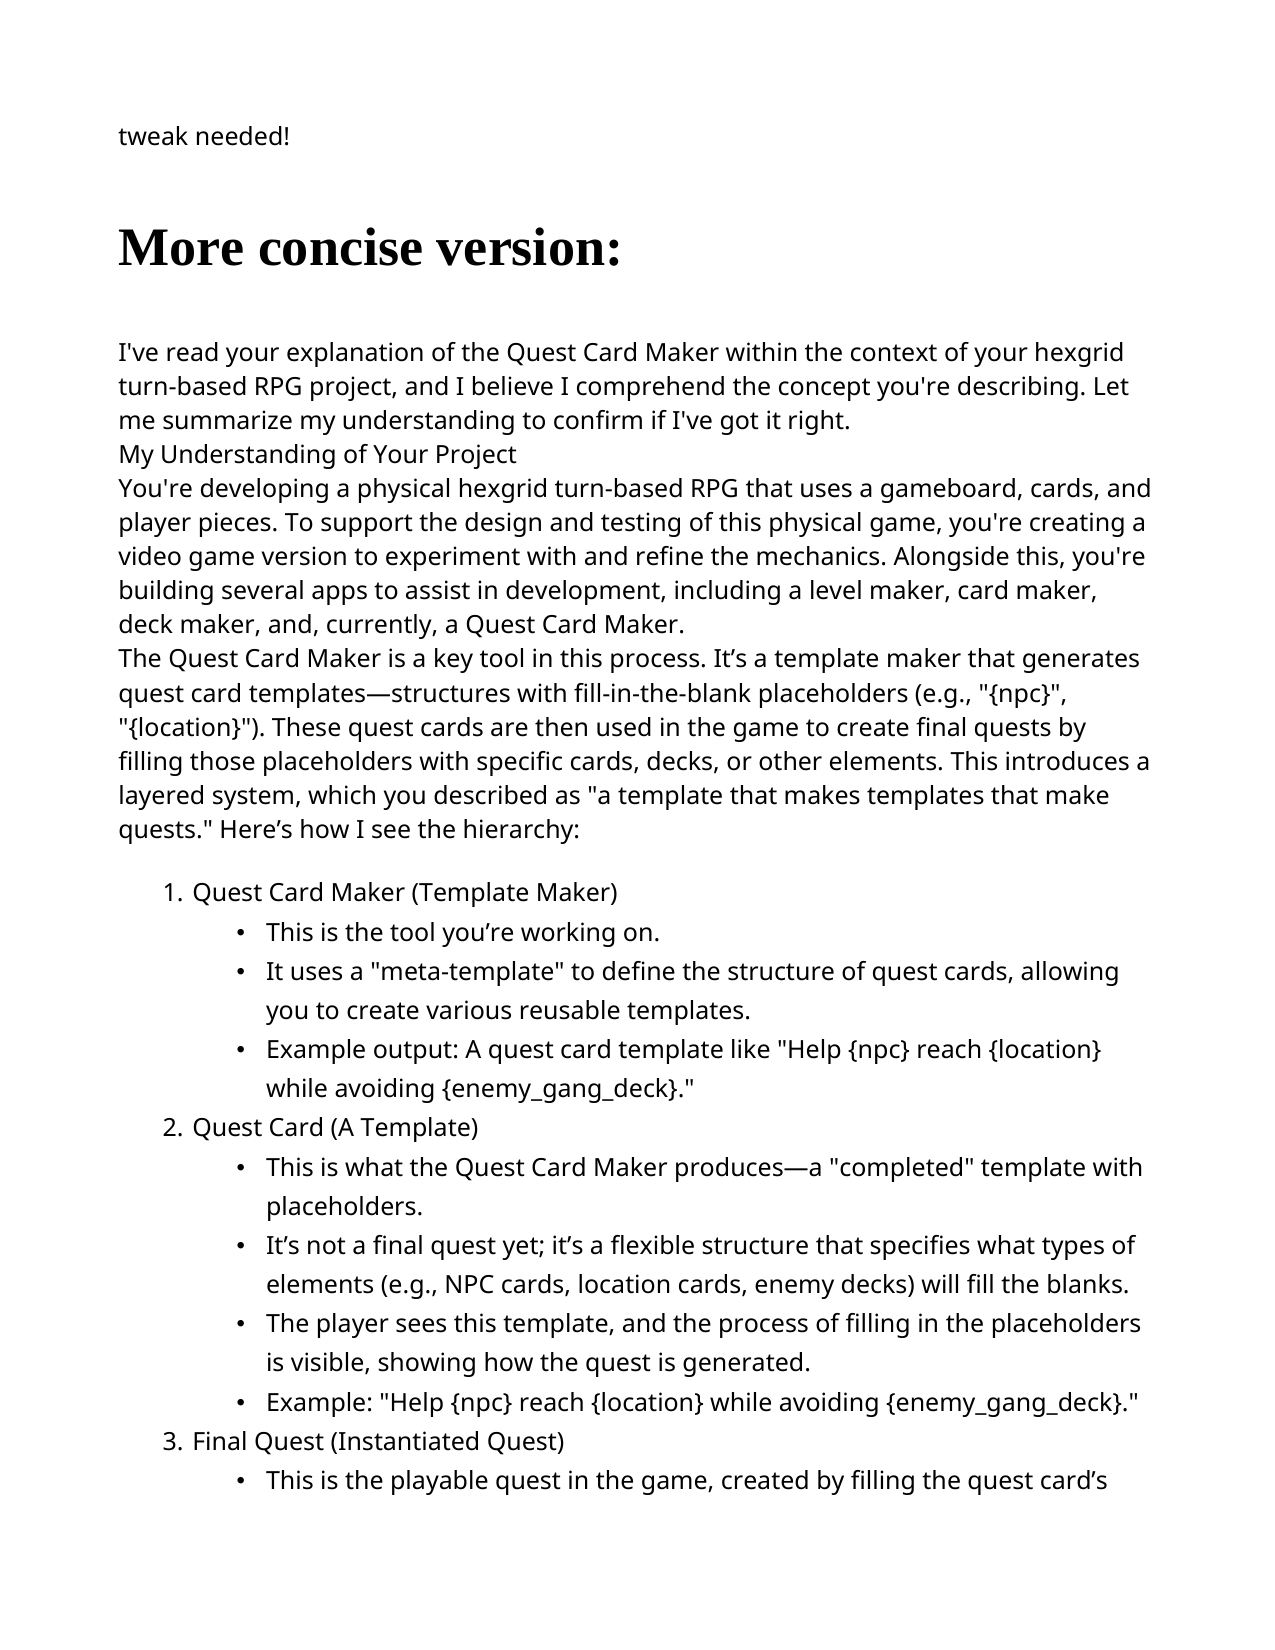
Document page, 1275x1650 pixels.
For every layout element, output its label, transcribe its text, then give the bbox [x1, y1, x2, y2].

text The Quest Card Maker is a key tool in this process. It’s a template maker that generates quest card templates—structures with fill-in-the-blank placeholders (e.g., "{npc}", "{location}"). These quest cards are then used in the game to create final quests by filling those placeholders with specific cards, decks, or other elements. This introduces a layered system, which you described as "a template that makes templates that make quests." Here’s how I see the hierarchy: [118, 641, 1157, 846]
list The player sees this template, and the process of filling in the placeholders is visible, showing how the quest is generated. [236, 1306, 1157, 1379]
list This is what the Quest Card Maker produces—a "completed" template with placeholders. [236, 1149, 1157, 1222]
list Quest Card Maker (Template Maker) [162, 875, 1157, 909]
list Example output: A quest card template like "Help {npc} reach {location} while avoiding {enemy_gang_deck}." [236, 1032, 1157, 1105]
text My Understanding of Your Project [118, 437, 1157, 471]
list This is the tool you’re working on. [236, 914, 1157, 948]
list It uses a "meta-template" to define the structure of quest cards, allowing you to create various reusable templates. [236, 953, 1157, 1027]
list Example: "Help {npc} reach {location} while avoiding {enemy_gang_deck}." [236, 1384, 1157, 1418]
text tweak needed! [118, 118, 1157, 152]
text More concise version: I've read your explanation of the Quest Card Maker within the context of your hexgrid turn-based RPG project, and I believe I comprehend the concept you're describing. Let me summarize my understanding to confirm if I've got it right. [118, 157, 1157, 437]
list It’s not a final quest yet; it’s a flexible structure that specifies what types of elements (e.g., NPC cards, location cards, enemy decks) will fill the blanks. [236, 1227, 1157, 1301]
list Final Quest (Instantiated Quest) [162, 1423, 1157, 1457]
list This is the playable quest in the game, created by filling the quest card’s [236, 1462, 1157, 1497]
text You're developing a physical hexgrid turn-based RPG that uses a gameboard, cards, and player pieces. To support the design and testing of this physical game, you're creating a video game version to experiment with and refine the mechanics. Alongside this, you're building several apps to assist in development, including a level maker, card maker, deck maker, and, currently, a Quest Card Maker. [118, 471, 1157, 641]
list Quest Card (A Template) [162, 1110, 1157, 1144]
